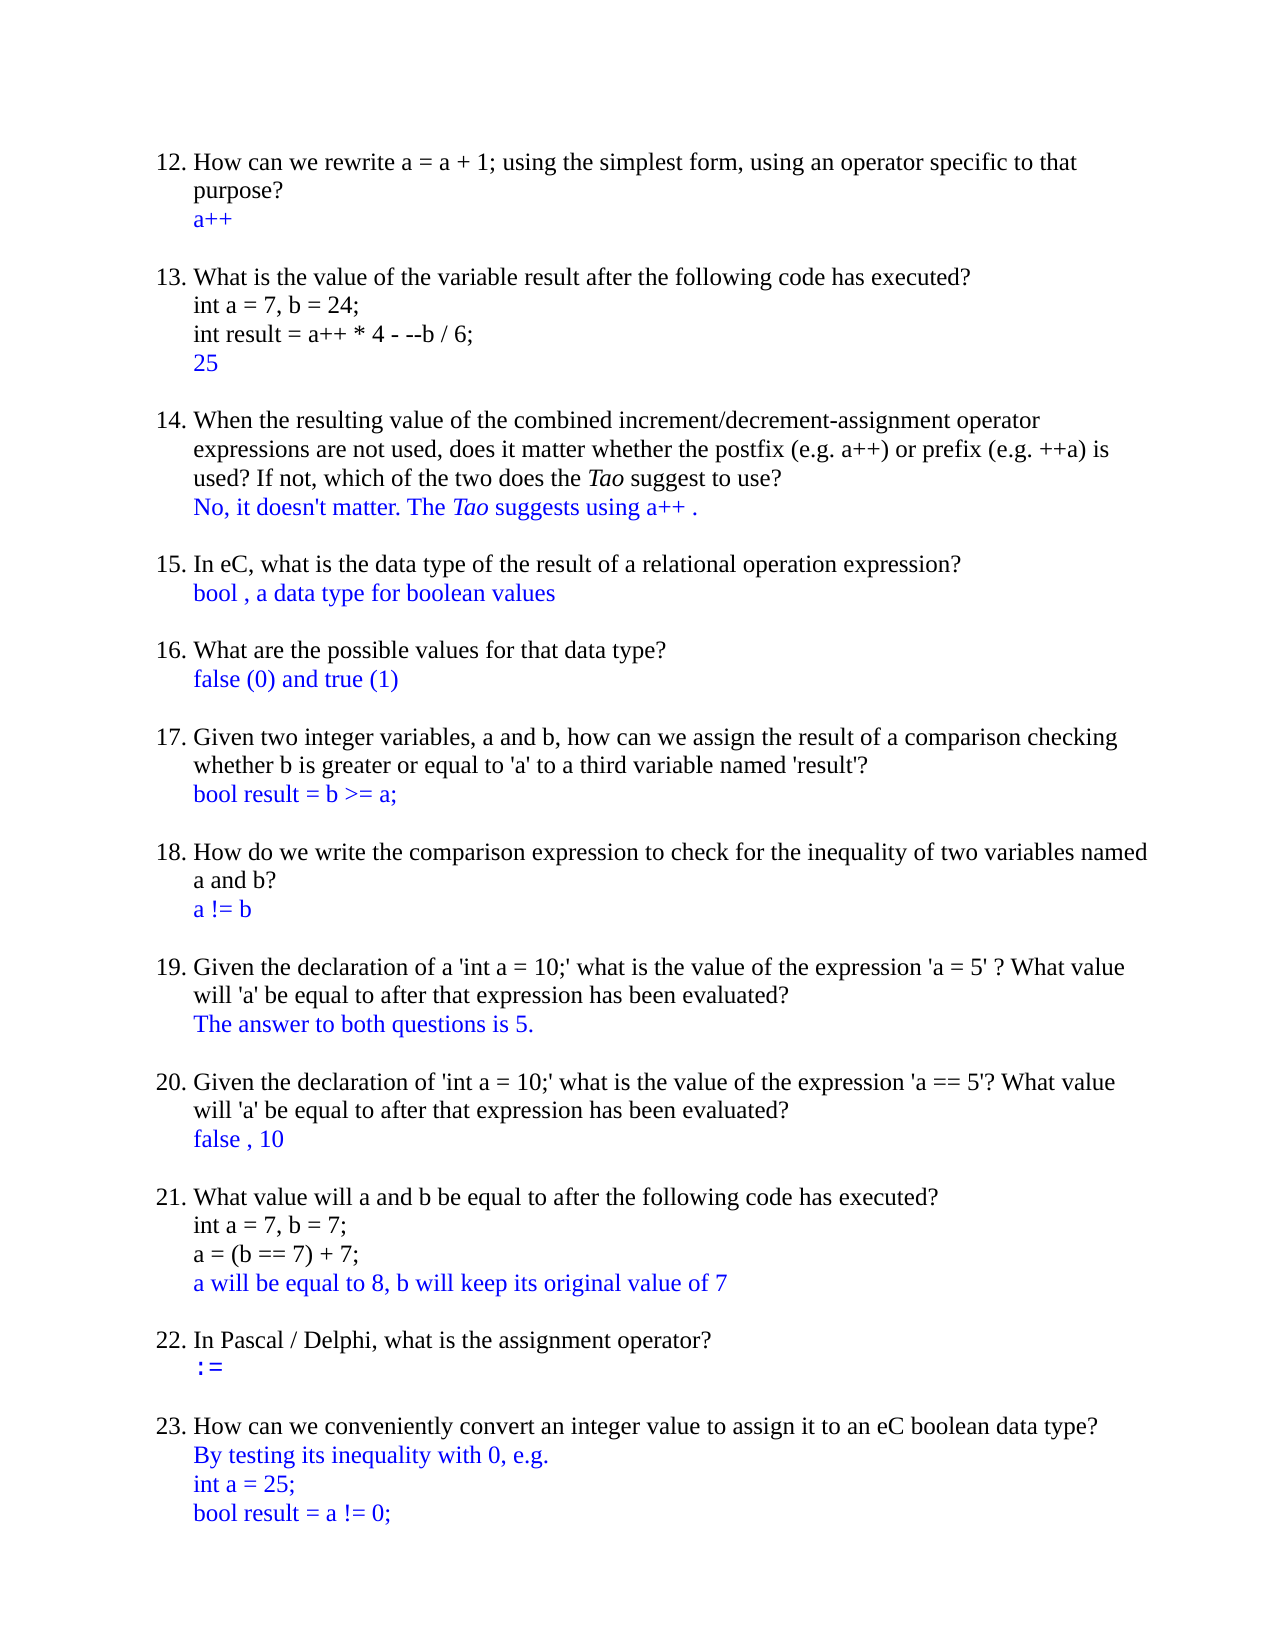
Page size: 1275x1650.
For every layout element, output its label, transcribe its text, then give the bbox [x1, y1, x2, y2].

list How do we write the comparison expression to check for the inequality of two variables named a and b? a != b [156, 837, 1157, 952]
list In Pascal / Delphi, what is the assignment operator? := [156, 1326, 1157, 1411]
list What are the possible values for that data type? false (0) and true (1) [156, 636, 1157, 722]
list In eC, what is the data type of the result of a relational operation expression? bool , a data type for boolean values [156, 549, 1157, 636]
list When the resulting value of the combined increment/decrement-assignment operator expressions are not used, does it matter whether the postfix (e.g. a++) or prefix (e.g. ++a) is used? If not, which of the two does the Tao suggest to use? No, it doesn't matter. The Tao suggests using a++ . [156, 406, 1157, 549]
list Given the declaration of a 'int a = 10;' what is the value of the expression 'a = 5' ? What value will 'a' be equal to after that expression has been evaluated? The answer to both questions is 5. [156, 952, 1157, 1067]
list Given the declaration of 'int a = 10;' what is the value of the expression 'a == 5'? What value will 'a' be equal to after that expression has been evaluated? false , 10 [156, 1067, 1157, 1182]
list How can we conveniently convert an integer value to assign it to an eC boolean data type? By testing its inequality with 0, e.g. int a = 25; bool result = a != 0; [156, 1411, 1157, 1526]
list [156, 118, 1157, 147]
list Given two integer variables, a and b, how can we assign the result of a comparison checking whether b is greater or equal to 'a' to a third variable named 'result'? bool result = b >= a; [156, 722, 1157, 837]
list What is the value of the variable result after the following code has executed? int a = 7, b = 24; int result = a++ * 4 - --b / 6; 25 [156, 262, 1157, 406]
list How can we rewrite a = a + 1; using the simplest form, using an operator specific to that purpose? a++ [156, 147, 1157, 262]
list What value will a and b be equal to after the following code has executed? int a = 7, b = 7; a = (b == 7) + 7; a will be equal to 8, b will keep its original value of 7 [156, 1182, 1157, 1326]
